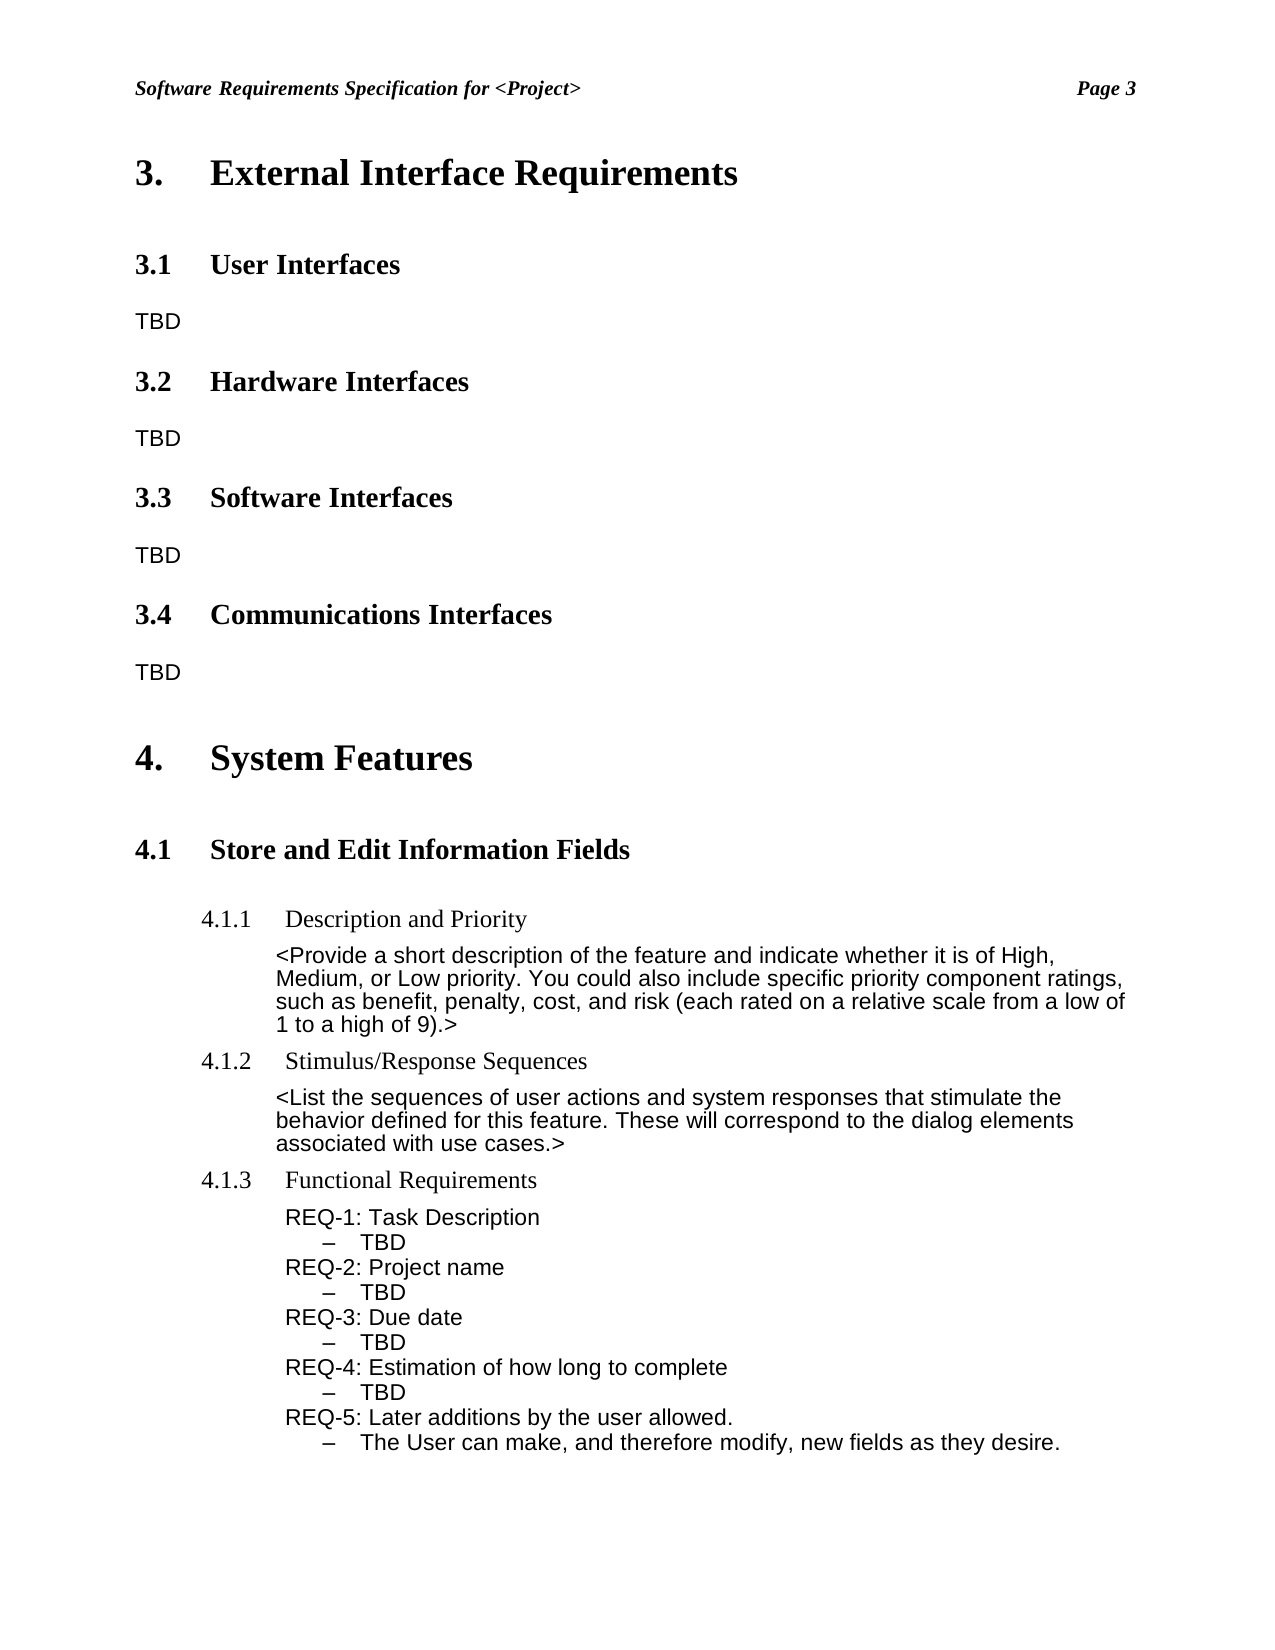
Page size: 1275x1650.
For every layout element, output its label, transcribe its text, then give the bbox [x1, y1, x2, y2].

text 4.1.3 Functional Requirements [201, 1168, 1140, 1193]
subtitle User Interfaces [135, 247, 1140, 281]
subtitle Store and Edit Information Fields [135, 832, 1140, 866]
text TBD [135, 427, 1140, 452]
list REQ-3: Due date [247, 1306, 1140, 1331]
subtitle Hardware Interfaces [135, 364, 1140, 397]
list TBD [322, 1331, 1140, 1356]
list REQ-2: Project name [247, 1256, 1140, 1281]
text TBD [135, 660, 1140, 685]
subtitle Communications Interfaces [135, 598, 1140, 631]
list The User can make, and therefore modify, new fields as they desire. [322, 1431, 1140, 1456]
text 4.1.2 Stimulus/Response Sequences [201, 1049, 1140, 1074]
subtitle System Features [135, 735, 1140, 778]
list REQ-1: Task Description [247, 1206, 1140, 1231]
list TBD [322, 1381, 1140, 1406]
list TBD [322, 1231, 1140, 1256]
text <List the sequences of user actions and system responses that stimulate the behavior defined for this feature. These will correspond to the dialog elements associated with use cases.> [276, 1087, 1140, 1156]
list TBD [322, 1281, 1140, 1306]
list REQ-4: Estimation of how long to complete [247, 1356, 1140, 1381]
text 4.1.1 Description and Priority [201, 908, 1140, 933]
text <Provide a short description of the feature and indicate whether it is of High, Medium, or Low priority. You could also include specific priority component ratings, such as benefit, penalty, cost, and risk (each rated on a relative scale from a low of 1 to a high of 9).> [276, 945, 1140, 1037]
subtitle Software Interfaces [135, 481, 1140, 514]
subtitle External Interface Requirements [135, 150, 1140, 193]
text TBD [135, 543, 1140, 568]
text TBD [135, 310, 1140, 335]
list REQ-5: Later additions by the user allowed. [247, 1406, 1140, 1431]
